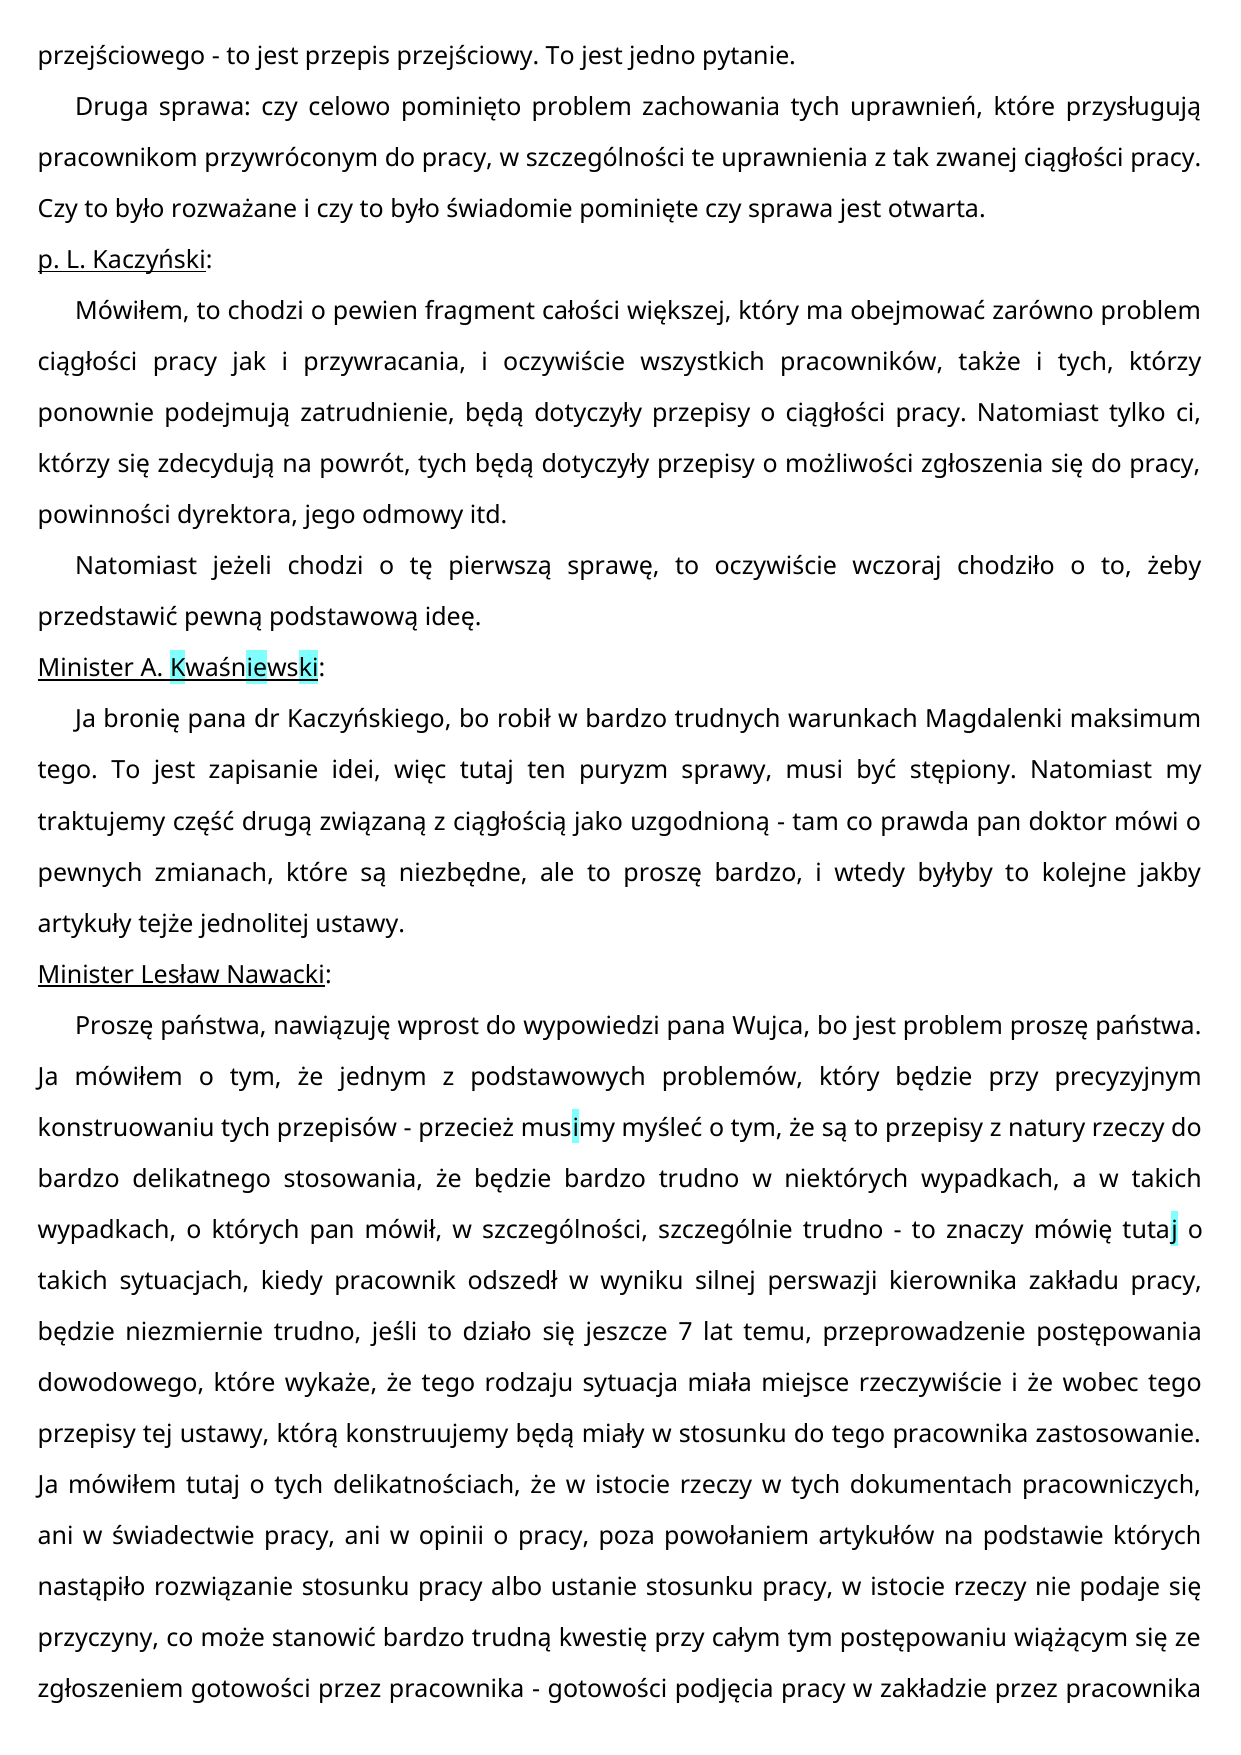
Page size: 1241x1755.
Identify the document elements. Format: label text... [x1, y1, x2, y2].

text Ja bronię pana dr Kaczyńskiego, bo robił w bardzo trudnych warunkach Magdalenki maksimum tego. To jest zapisanie idei, więc tutaj ten puryzm sprawy, musi być stępiony. Natomiast my traktujemy część drugą związaną z ciągłością jako uzgodnioną - tam co prawda pan doktor mówi o pewnych zmianach, które są niezbędne, ale to proszę bardzo, i wtedy byłyby to kolejne jakby artykuły tejże jednolitej ustawy. [37, 701, 1203, 939]
text Natomiast jeżeli chodzi o tę pierwszą sprawę, to oczywiście wczoraj chodziło o to, żeby przedstawić pewną podstawową ideę. [37, 548, 1203, 633]
text Minister Lesław Nawacki: [37, 956, 1203, 990]
text Druga sprawa: czy celowo pominięto problem zachowania tych uprawnień, które przysługują pracownikom przywróconym do pracy, w szczególności te uprawnienia z tak zwanej ciągłości pracy. Czy to było rozważane i czy to było świadomie pominięte czy sprawa jest otwarta. [37, 88, 1203, 225]
text Mówiłem, to chodzi o pewien fragment całości większej, który ma obejmować zarówno problem ciągłości pracy jak i przywracania, i oczywiście wszystkich pracowników, także i tych, którzy ponownie podejmują zatrudnienie, będą dotyczyły przepisy o ciągłości pracy. Natomiast tylko ci, którzy się zdecydują na powrót, tych będą dotyczyły przepisy o możliwości zgłoszenia się do pracy, powinności dyrektora, jego odmowy itd. [37, 293, 1203, 531]
text Minister A. Kwaśniewski: [37, 650, 1203, 684]
text Proszę państwa, nawiązuję wprost do wypowiedzi pana Wujca, bo jest problem proszę państwa. Ja mówiłem o tym, że jednym z podstawowych problemów, który będzie przy precyzyjnym konstruowaniu tych przepisów - przecież musimy myśleć o tym, że są to przepisy z natury rzeczy do bardzo delikatnego stosowania, że będzie bardzo trudno w niektórych wypadkach, a w takich wypadkach, o których pan mówił, w szczególności, szczególnie trudno - to znaczy mówię tutaj o takich sytuacjach, kiedy pracownik odszedł w wyniku silnej perswazji kierownika zakładu pracy, będzie niezmiernie trudno, jeśli to działo się jeszcze 7 lat temu, przeprowadzenie postępowania dowodowego, które wykaże, że tego rodzaju sytuacja miała miejsce rzeczywiście i że wobec tego przepisy tej ustawy, którą konstruujemy będą miały w stosunku do tego pracownika zastosowanie. Ja mówiłem tutaj o tych delikatnościach, że w istocie rzeczy w tych dokumentach pracowniczych, ani w świadectwie pracy, ani w opinii o pracy, poza powołaniem artykułów na podstawie których nastąpiło rozwiązanie stosunku pracy albo ustanie stosunku pracy, w istocie rzeczy nie podaje się przyczyny, co może stanowić bardzo trudną kwestię przy całym tym postępowaniu wiążącym się ze zgłoszeniem gotowości przez pracownika - gotowości podjęcia pracy w zakładzie przez pracownika [37, 1007, 1203, 1705]
text p. L. Kaczyński: [37, 242, 1203, 276]
text przejściowego - to jest przepis przejściowy. To jest jedno pytanie. [37, 37, 1203, 72]
